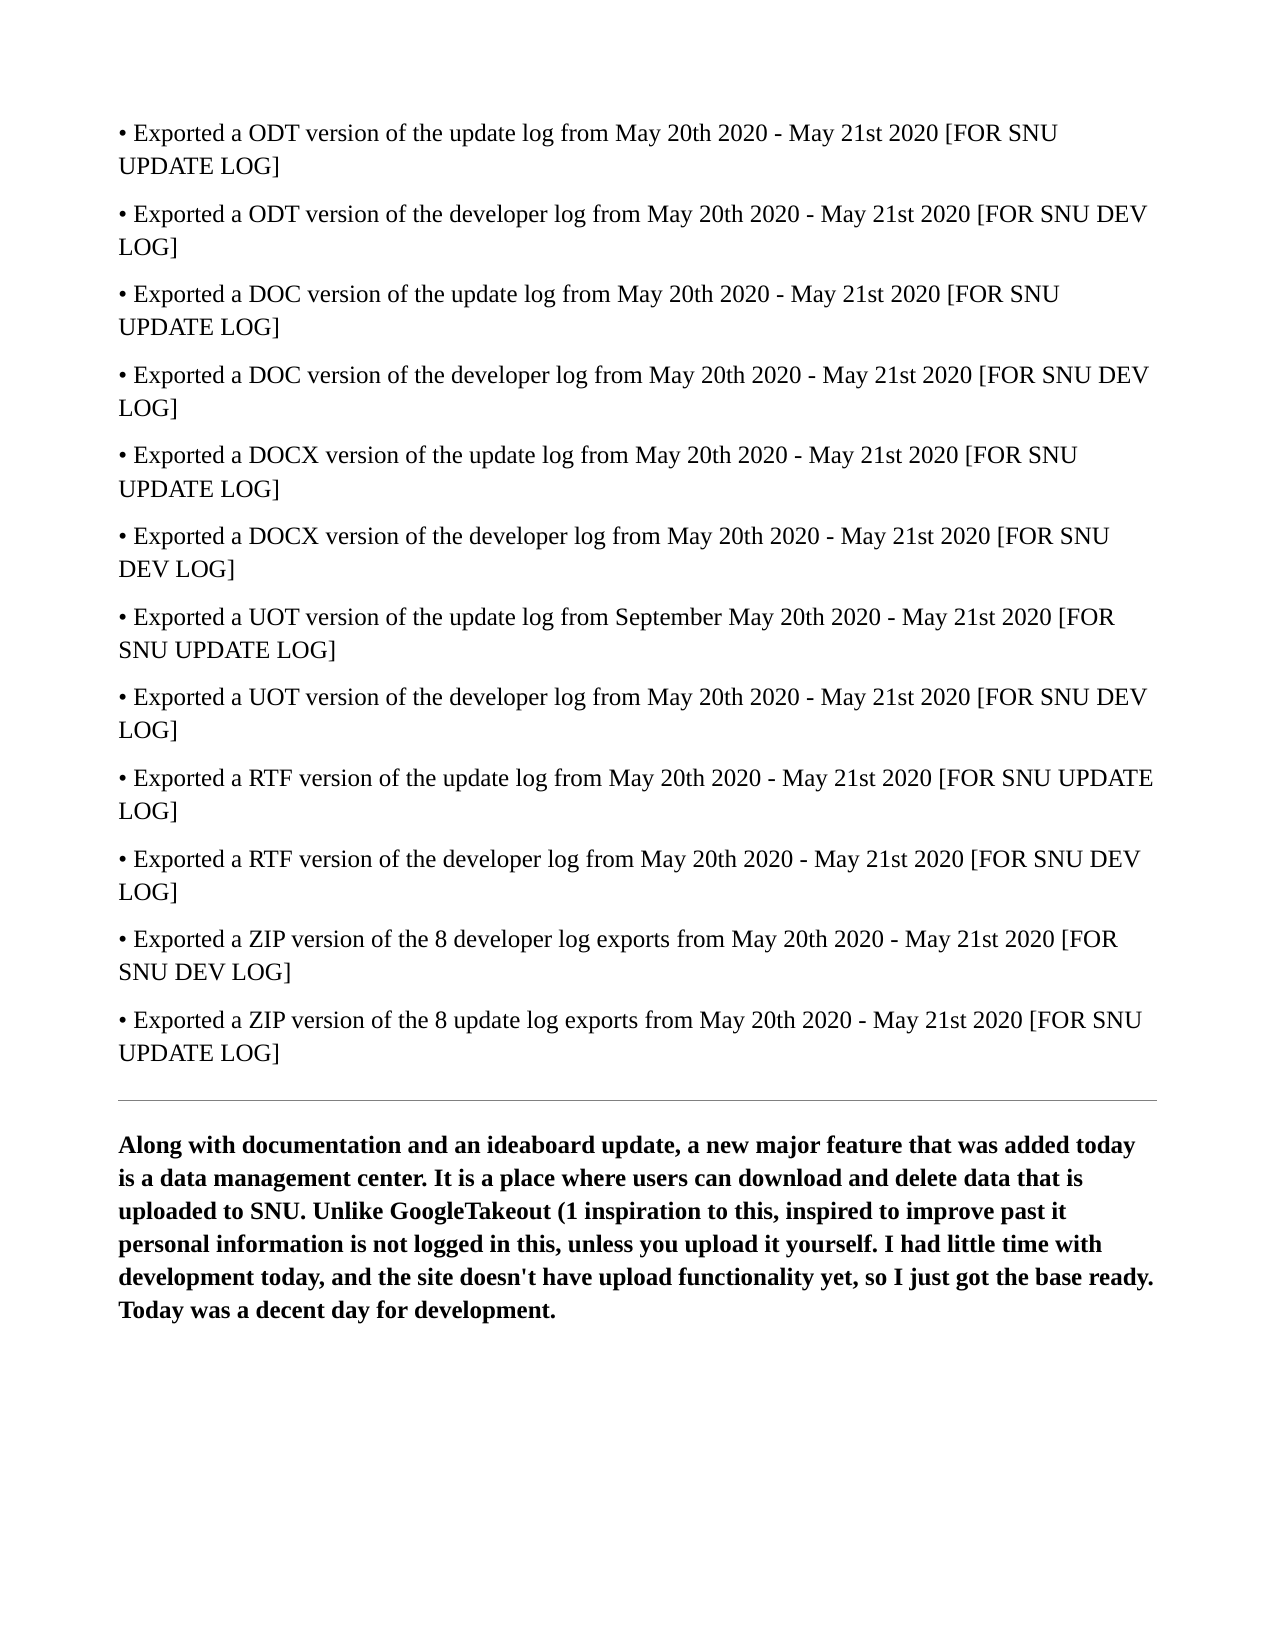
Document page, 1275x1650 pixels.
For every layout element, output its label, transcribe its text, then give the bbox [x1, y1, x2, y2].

text • Exported a DOC version of the update log from May 20th 2020 - May 21st 2020 [FOR SNU UPDATE LOG] [118, 279, 1157, 341]
text • Exported a ODT version of the update log from May 20th 2020 - May 21st 2020 [FOR SNU UPDATE LOG] [118, 118, 1157, 180]
text • Exported a ODT version of the developer log from May 20th 2020 - May 21st 2020 [FOR SNU DEV LOG] [118, 199, 1157, 261]
text • Exported a DOCX version of the update log from May 20th 2020 - May 21st 2020 [FOR SNU UPDATE LOG] [118, 441, 1157, 502]
text • Exported a UOT version of the developer log from May 20th 2020 - May 21st 2020 [FOR SNU DEV LOG] [118, 682, 1157, 744]
text • Exported a UOT version of the update log from September May 20th 2020 - May 21st 2020 [FOR SNU UPDATE LOG] [118, 602, 1157, 664]
text Along with documentation and an ideaboard update, a new major feature that was added today is a data management center. It is a place where users can download and delete data that is uploaded to SNU. Unlike GoogleTakeout (1 inspiration to this, inspired to improve past it personal information is not logged in this, unless you upload it yourself. I had little time with development today, and the site doesn't have upload functionality yet, so I just got the base ready. Today was a decent day for development. [118, 1130, 1157, 1324]
text • Exported a RTF version of the developer log from May 20th 2020 - May 21st 2020 [FOR SNU DEV LOG] [118, 844, 1157, 906]
text • Exported a RTF version of the update log from May 20th 2020 - May 21st 2020 [FOR SNU UPDATE LOG] [118, 763, 1157, 825]
text • Exported a DOCX version of the developer log from May 20th 2020 - May 21st 2020 [FOR SNU DEV LOG] [118, 521, 1157, 583]
text • Exported a DOC version of the developer log from May 20th 2020 - May 21st 2020 [FOR SNU DEV LOG] [118, 360, 1157, 422]
text • Exported a ZIP version of the 8 developer log exports from May 20th 2020 - May 21st 2020 [FOR SNU DEV LOG] [118, 924, 1157, 986]
text • Exported a ZIP version of the 8 update log exports from May 20th 2020 - May 21st 2020 [FOR SNU UPDATE LOG] [118, 1005, 1157, 1067]
